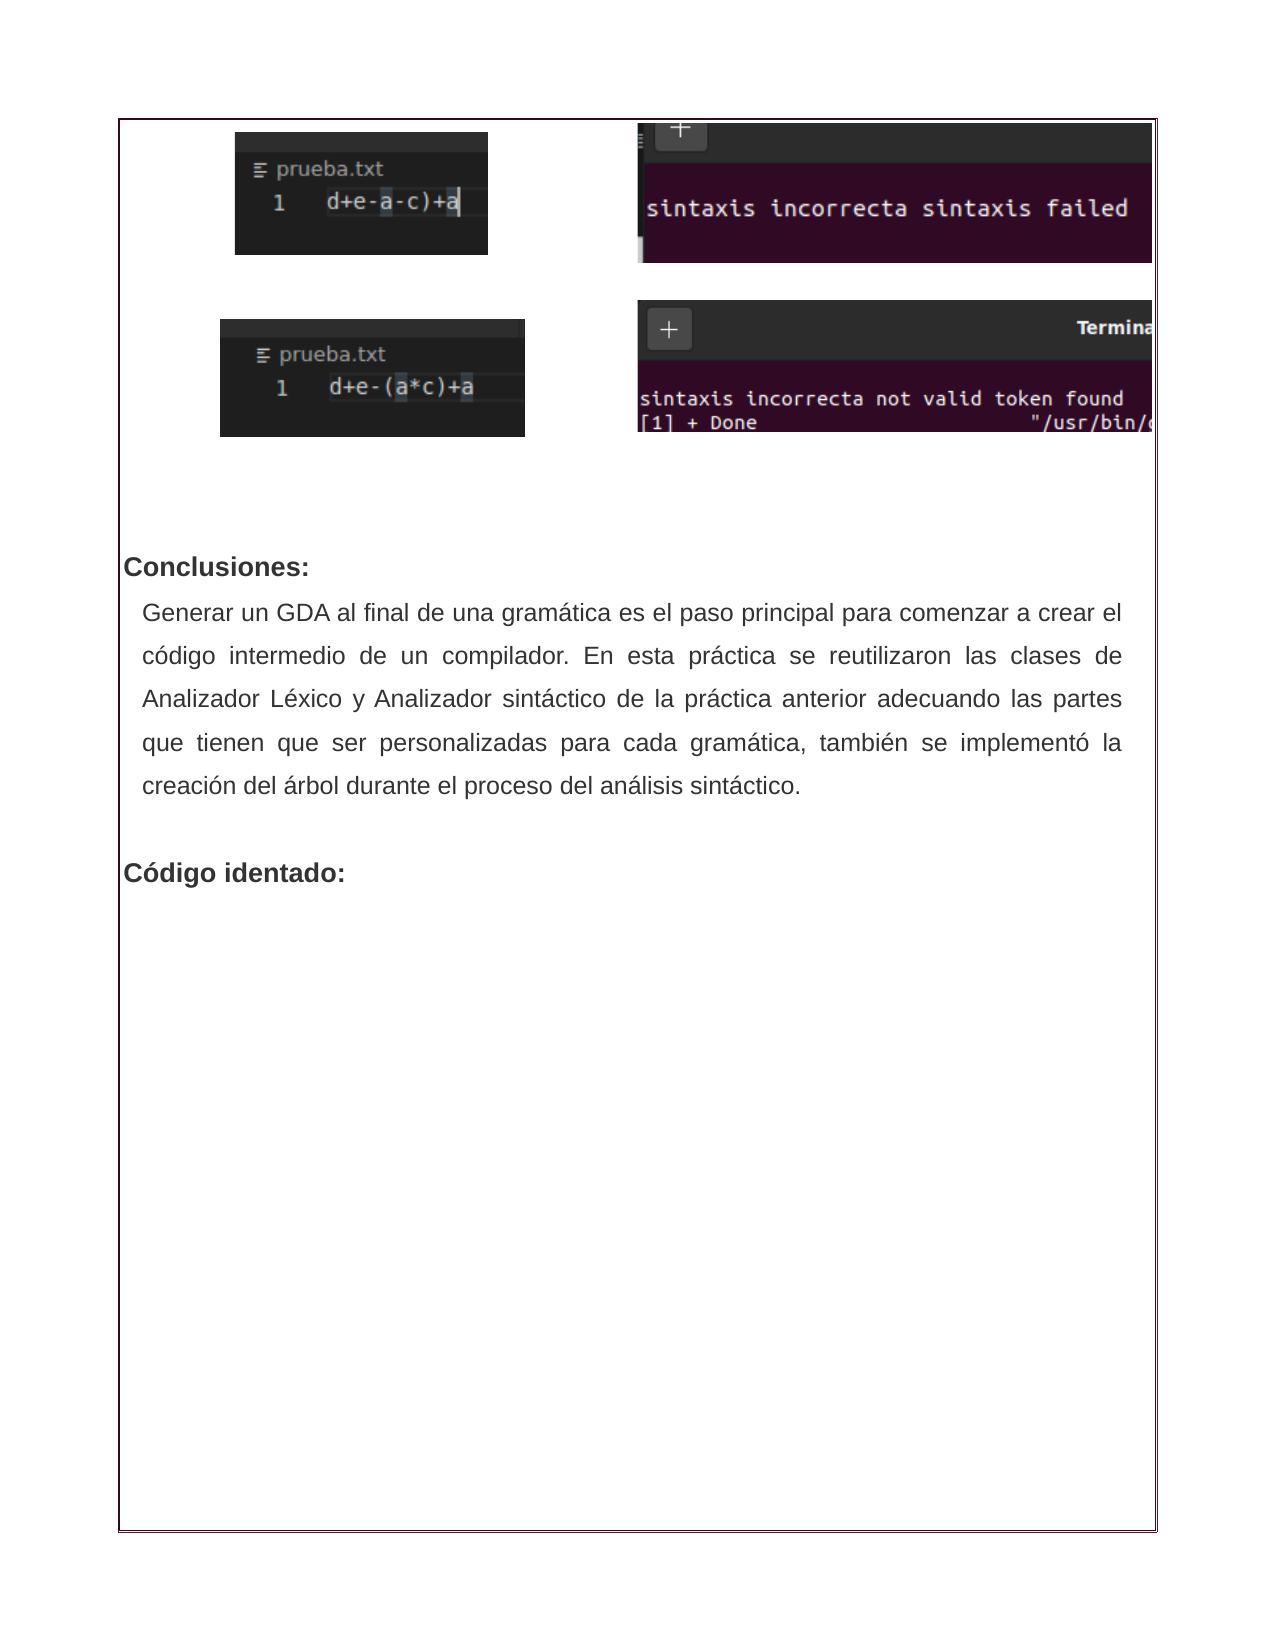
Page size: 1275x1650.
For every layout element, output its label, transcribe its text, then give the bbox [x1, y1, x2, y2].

table_cell [123, 123, 637, 291]
picture [637, 123, 1152, 263]
table_cell [638, 432, 1152, 465]
picture [234, 132, 488, 255]
text Conclusiones: [123, 551, 1124, 583]
table_cell [638, 263, 1152, 291]
text Código identado: [123, 857, 1124, 888]
picture [637, 300, 1152, 432]
table_cell [123, 291, 637, 465]
text Generar un GDA al final de una gramática es el paso principal para comenzar a crear el código intermedio de un compilador. En esta práctica se reutilizaron las clases de Analizador Léxico y Analizador sintáctico de la práctica anterior adecuando las partes que tienen que ser personalizadas para cada gramática, también se implementó la creación del árbol durante el proceso del análisis sintáctico. [142, 598, 1124, 799]
table_cell [638, 291, 1152, 300]
picture [220, 319, 525, 437]
